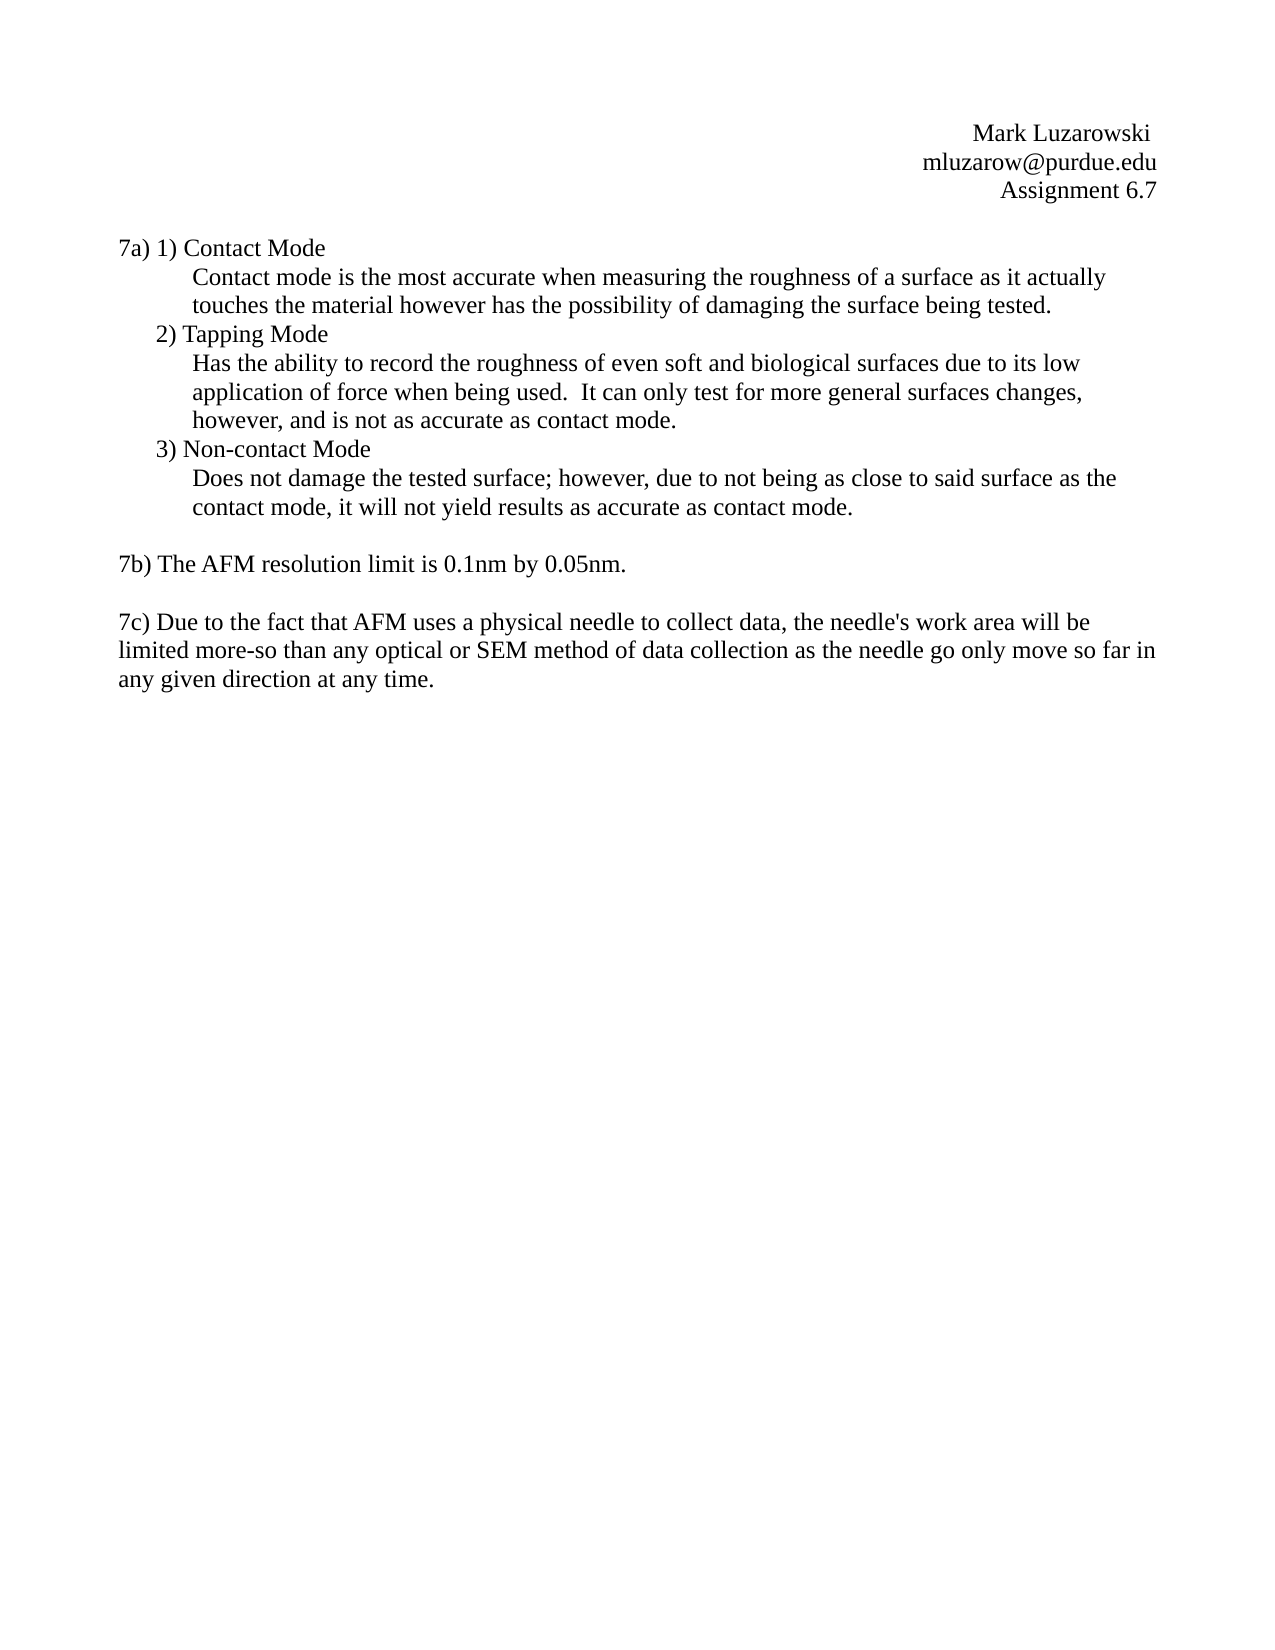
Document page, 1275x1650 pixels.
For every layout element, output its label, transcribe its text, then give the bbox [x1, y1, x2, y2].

text mluzarow@purdue.edu [118, 147, 1157, 176]
text Does not damage the tested surface; however, due to not being as close to said surface as the contact mode, it will not yield results as accurate as contact mode. [118, 463, 1157, 521]
text Mark Luzarowski [118, 118, 1157, 147]
text 3) Non-contact Mode [118, 434, 1157, 463]
text 7b) The AFM resolution limit is 0.1nm by 0.05nm. [118, 549, 1157, 578]
text Contact mode is the most accurate when measuring the roughness of a surface as it actually touches the material however has the possibility of damaging the surface being tested. [118, 262, 1157, 319]
text 2) Tapping Mode [118, 319, 1157, 348]
text Has the ability to record the roughness of even soft and biological surfaces due to its low application of force when being used. It can only test for more general surfaces changes, however, and is not as accurate as contact mode. [118, 348, 1157, 434]
text 7c) Due to the fact that AFM uses a physical needle to collect data, the needle's work area will be limited more-so than any optical or SEM method of data collection as the needle go only move so far in any given direction at any time. [118, 607, 1157, 693]
text 7a) 1) Contact Mode [118, 233, 1157, 262]
text Assignment 6.7 [118, 176, 1157, 204]
